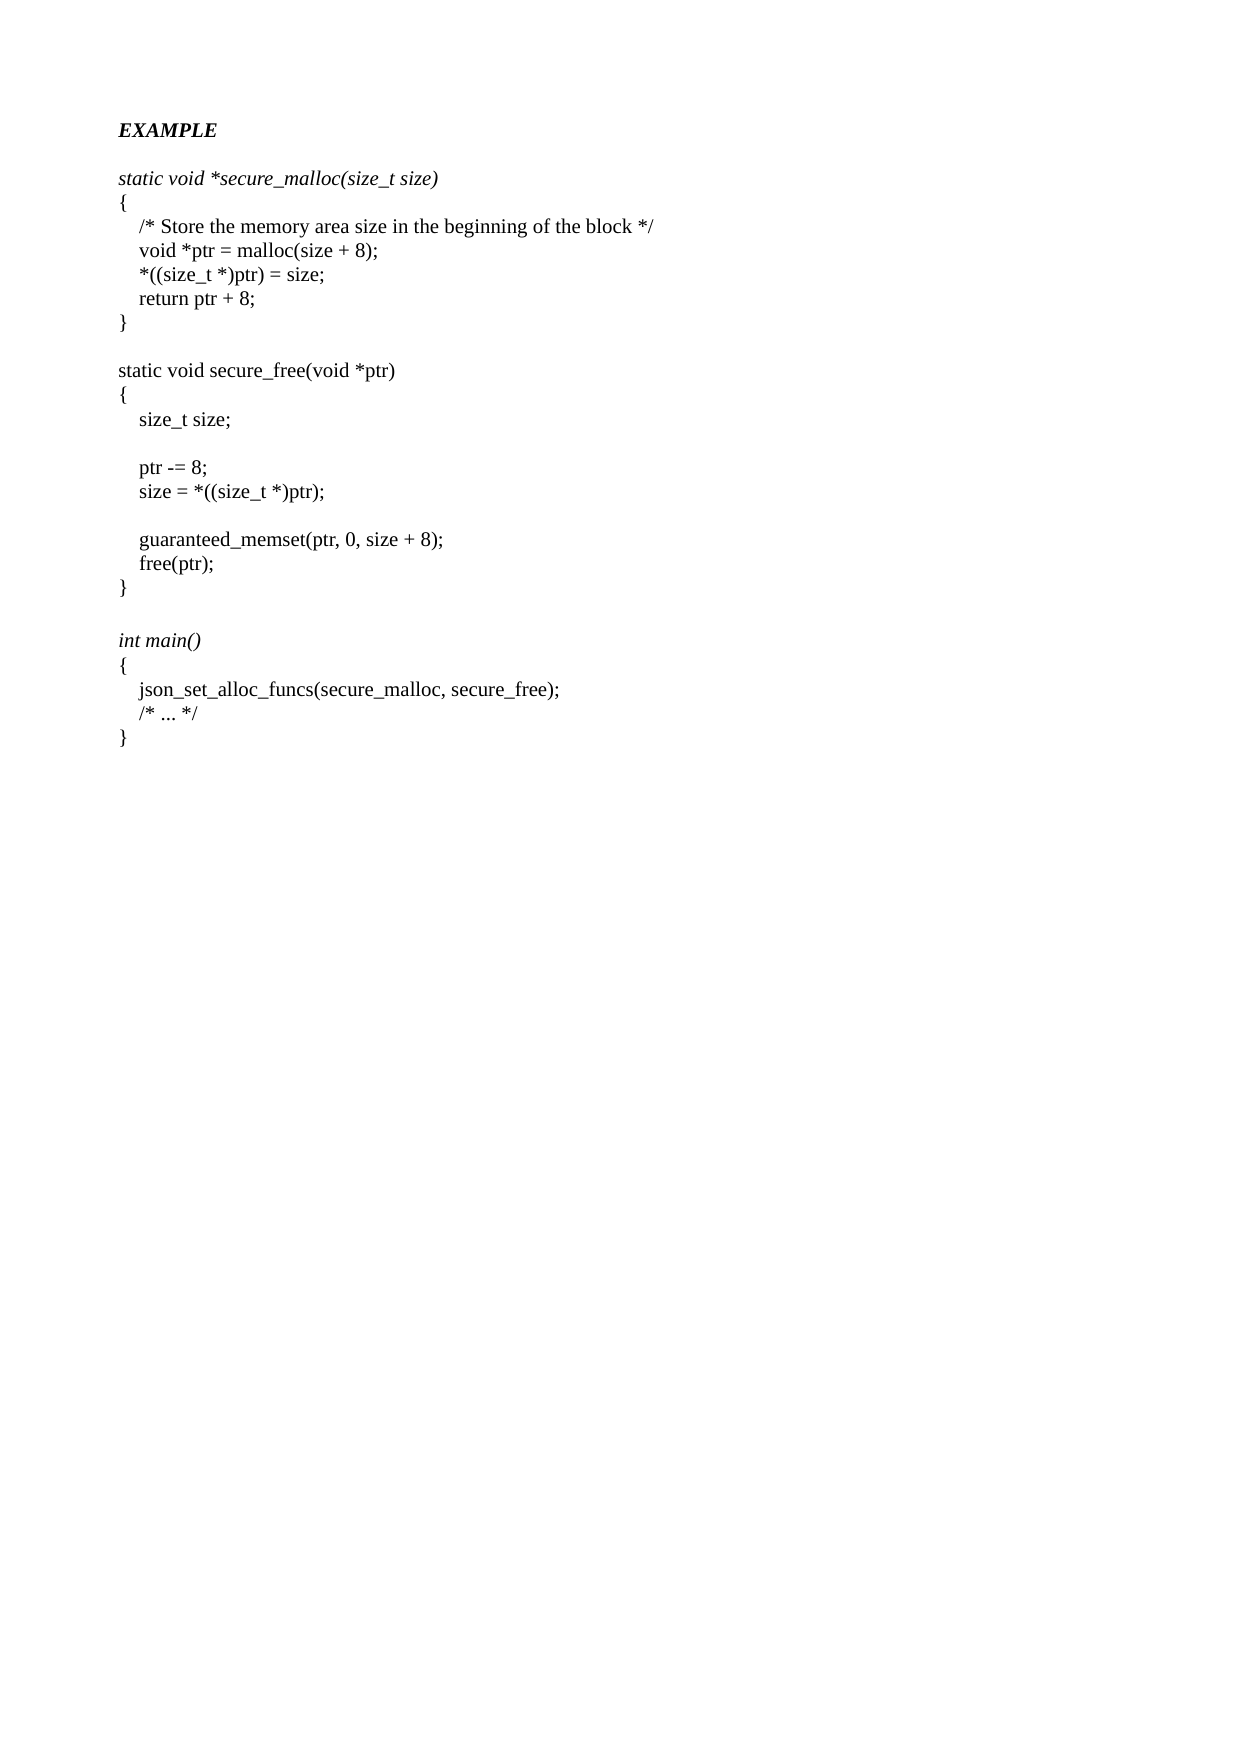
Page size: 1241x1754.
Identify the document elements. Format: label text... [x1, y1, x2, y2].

text *((size_t *)ptr) = size; [118, 262, 1122, 286]
text } [118, 575, 1122, 599]
text { [118, 190, 1122, 214]
text static void *secure_malloc(size_t size) [118, 166, 1122, 190]
text size = *((size_t *)ptr); [118, 479, 1122, 503]
text return ptr + 8; [118, 286, 1122, 310]
text json_set_alloc_funcs(secure_malloc, secure_free); [118, 677, 1122, 701]
text guaranteed_memset(ptr, 0, size + 8); [118, 527, 1122, 551]
text { [118, 382, 1122, 406]
text /* ... */ [118, 701, 1122, 725]
text } [118, 725, 1122, 749]
text { [118, 652, 1122, 677]
text ptr -= 8; [118, 454, 1122, 479]
text EXAMPLE [118, 118, 1122, 142]
text /* Store the memory area size in the beginning of the block */ [118, 214, 1122, 238]
text } [118, 310, 1122, 334]
text static void secure_free(void *ptr) [118, 358, 1122, 382]
text free(ptr); [118, 551, 1122, 575]
text size_t size; [118, 406, 1122, 431]
text void *ptr = malloc(size + 8); [118, 238, 1122, 262]
text int main() [118, 628, 1122, 652]
